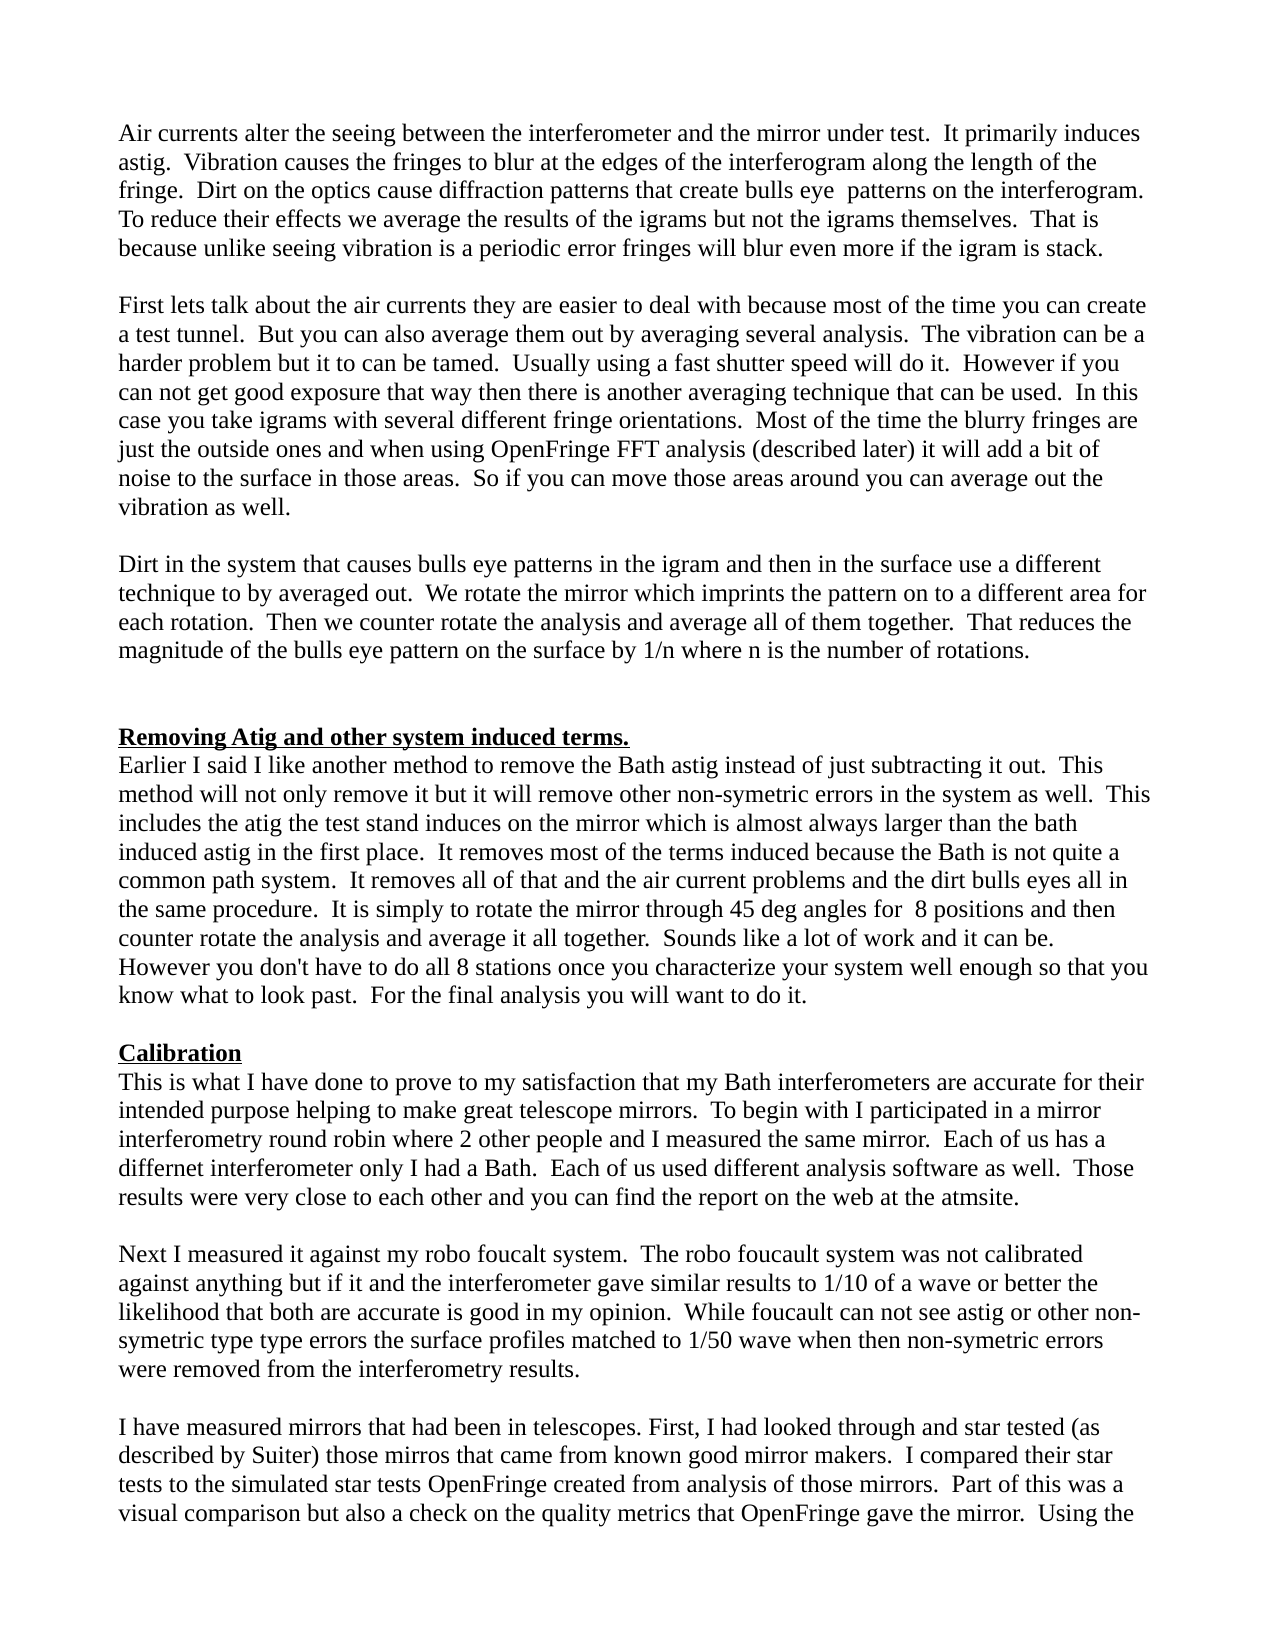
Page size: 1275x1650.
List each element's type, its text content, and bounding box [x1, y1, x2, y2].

text Next I measured it against my robo foucalt system. The robo foucault system was not calibrated against anything but if it and the interferometer gave similar results to 1/10 of a wave or better the likelihood that both are accurate is good in my opinion. While foucault can not see astig or other non-symetric type type errors the surface profiles matched to 1/50 wave when then non-symetric errors were removed from the interferometry results. [118, 1239, 1157, 1383]
text First lets talk about the air currents they are easier to deal with because most of the time you can create a test tunnel. But you can also average them out by averaging several analysis. The vibration can be a harder problem but it to can be tamed. Usually using a fast shutter speed will do it. However if you can not get good exposure that way then there is another averaging technique that can be used. In this case you take igrams with several different fringe orientations. Most of the time the blurry fringes are just the outside ones and when using OpenFringe FFT analysis (described later) it will add a bit of noise to the surface in those areas. So if you can move those areas around you can average out the vibration as well. [118, 291, 1157, 521]
text Air currents alter the seeing between the interferometer and the mirror under test. It primarily induces astig. Vibration causes the fringes to blur at the edges of the interferogram along the length of the fringe. Dirt on the optics cause diffraction patterns that create bulls eye patterns on the interferogram. [118, 118, 1157, 204]
text Removing Atig and other system induced terms. [118, 722, 1157, 751]
text Earlier I said I like another method to remove the Bath astig instead of just subtracting it out. This method will not only remove it but it will remove other non-symetric errors in the system as well. This includes the atig the test stand induces on the mirror which is almost always larger than the bath induced astig in the first place. It removes most of the terms induced because the Bath is not quite a common path system. It removes all of that and the air current problems and the dirt bulls eyes all in the same procedure. It is simply to rotate the mirror through 45 deg angles for 8 positions and then counter rotate the analysis and average it all together. Sounds like a lot of work and it can be. However you don't have to do all 8 stations once you characterize your system well enough so that you know what to look past. For the final analysis you will want to do it. [118, 751, 1157, 1009]
text This is what I have done to prove to my satisfaction that my Bath interferometers are accurate for their intended purpose helping to make great telescope mirrors. To begin with I participated in a mirror interferometry round robin where 2 other people and I measured the same mirror. Each of us has a differnet interferometer only I had a Bath. Each of us used different analysis software as well. Those results were very close to each other and you can find the report on the web at the atmsite. [118, 1067, 1157, 1211]
text To reduce their effects we average the results of the igrams but not the igrams themselves. That is because unlike seeing vibration is a periodic error fringes will blur even more if the igram is stack. [118, 204, 1157, 262]
text Calibration [118, 1038, 1157, 1067]
text Dirt in the system that causes bulls eye patterns in the igram and then in the surface use a different technique to by averaged out. We rotate the mirror which imprints the pattern on to a different area for each rotation. Then we counter rotate the analysis and average all of them together. That reduces the magnitude of the bulls eye pattern on the surface by 1/n where n is the number of rotations. [118, 549, 1157, 664]
text I have measured mirrors that had been in telescopes. First, I had looked through and star tested (as described by Suiter) those mirros that came from known good mirror makers. I compared their star tests to the simulated star tests OpenFringe created from analysis of those mirrors. Part of this was a visual comparison but also a check on the quality metrics that OpenFringe gave the mirror. Using the [118, 1412, 1157, 1527]
